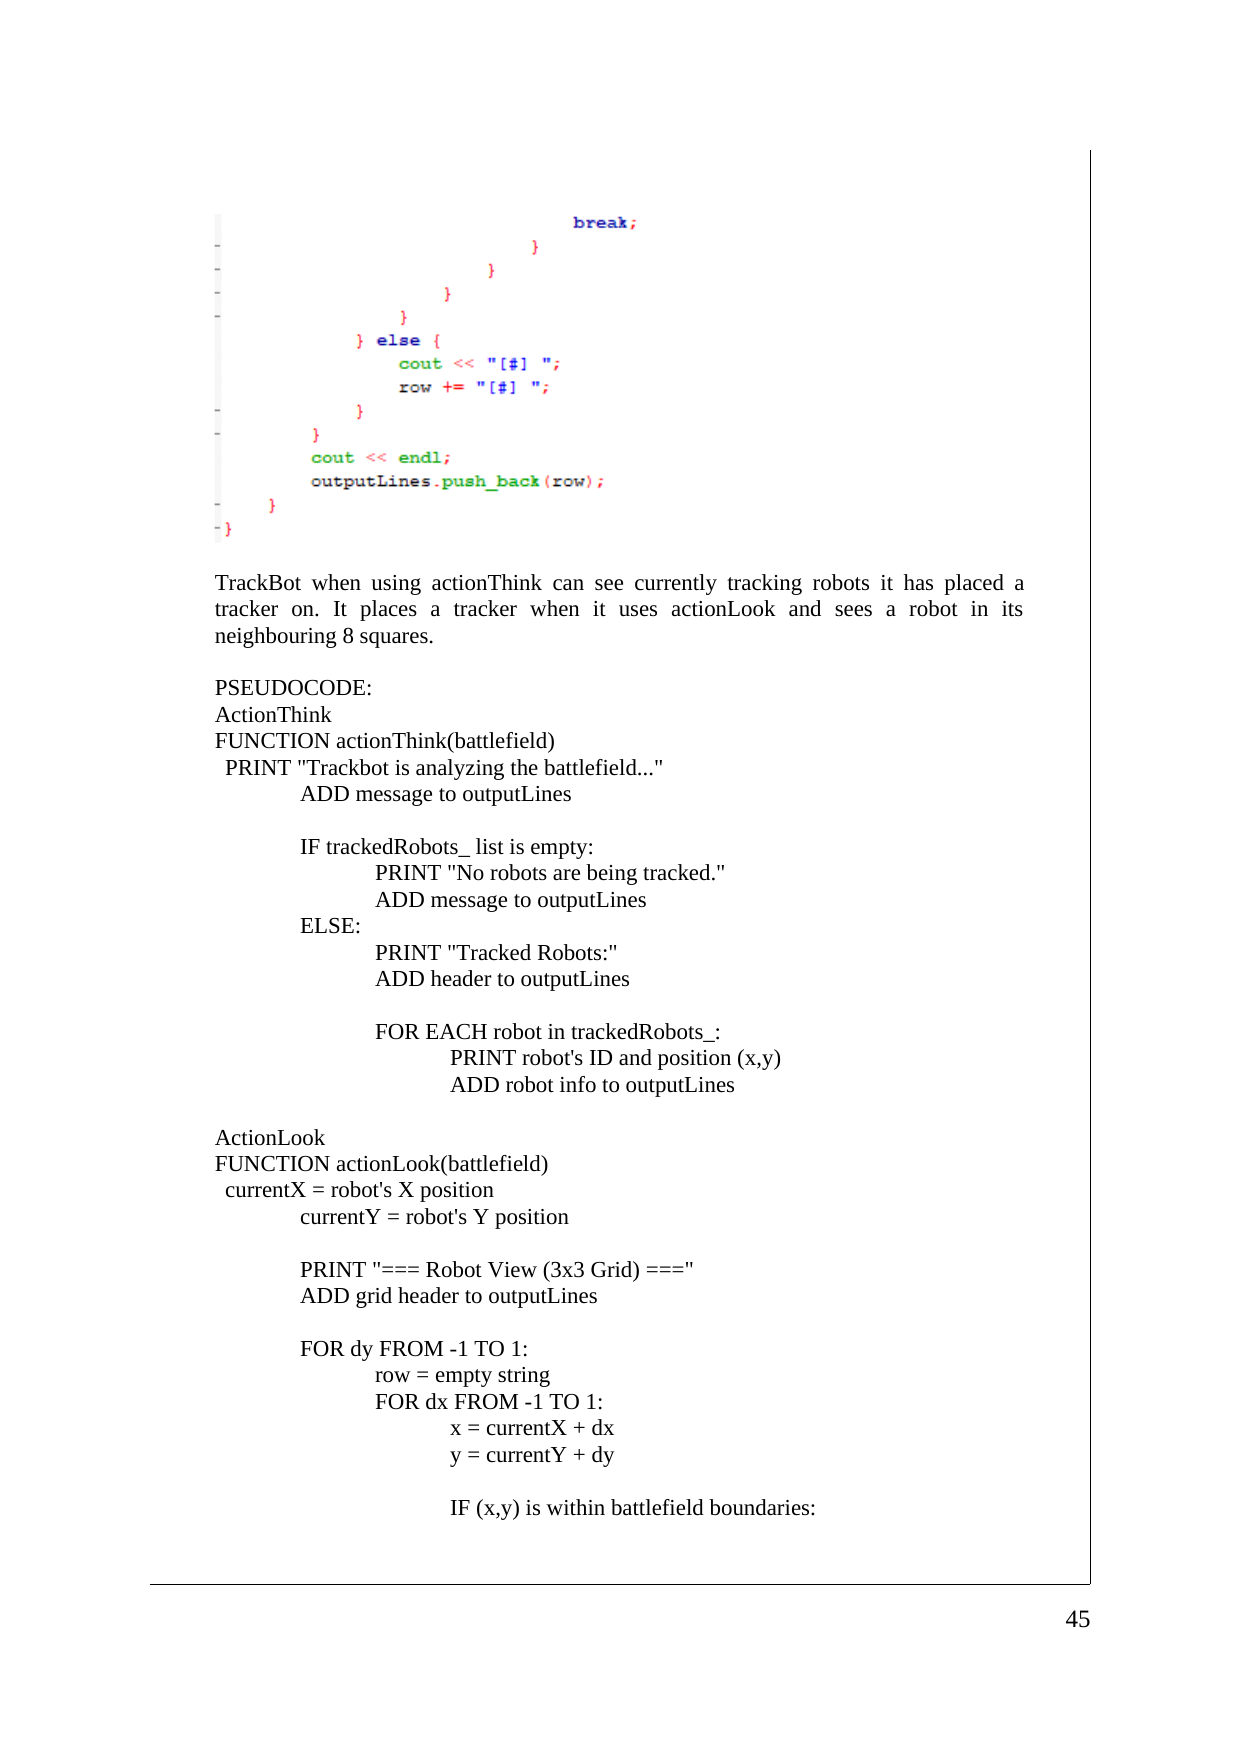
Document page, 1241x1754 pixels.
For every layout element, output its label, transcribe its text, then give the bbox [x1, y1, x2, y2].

text ActionLook [150, 1124, 1090, 1150]
text TrackBot when using actionThink can see currently tracking robots it has placed a tracker on. It places a tracker when it uses actionLook and sees a robot in its neighbouring 8 squares. [150, 569, 1090, 648]
text FUNCTION actionLook(battlefield) currentX = robot's X position currentY = robot's Y position PRINT "=== Robot View (3x3 Grid) ===" ADD grid header to outputLines FOR dy FROM -1 TO 1: row = empty string FOR dx FROM -1 TO 1: x = currentX + dx y = currentY + dy IF (x,y) is within battlefield boundaries: [150, 1150, 1090, 1584]
text PSEUDOCODE: [150, 674, 1090, 701]
text ActionThink [150, 701, 1090, 727]
text FUNCTION actionThink(battlefield) PRINT "Trackbot is analyzing the battlefield..." ADD message to outputLines IF trackedRobots_ list is empty: PRINT "No robots are being tracked." ADD message to outputLines ELSE: PRINT "Tracked Robots:" ADD header to outputLines FOR EACH robot in trackedRobots_: PRINT robot's ID and position (x,y) ADD robot info to outputLines [150, 727, 1090, 1097]
